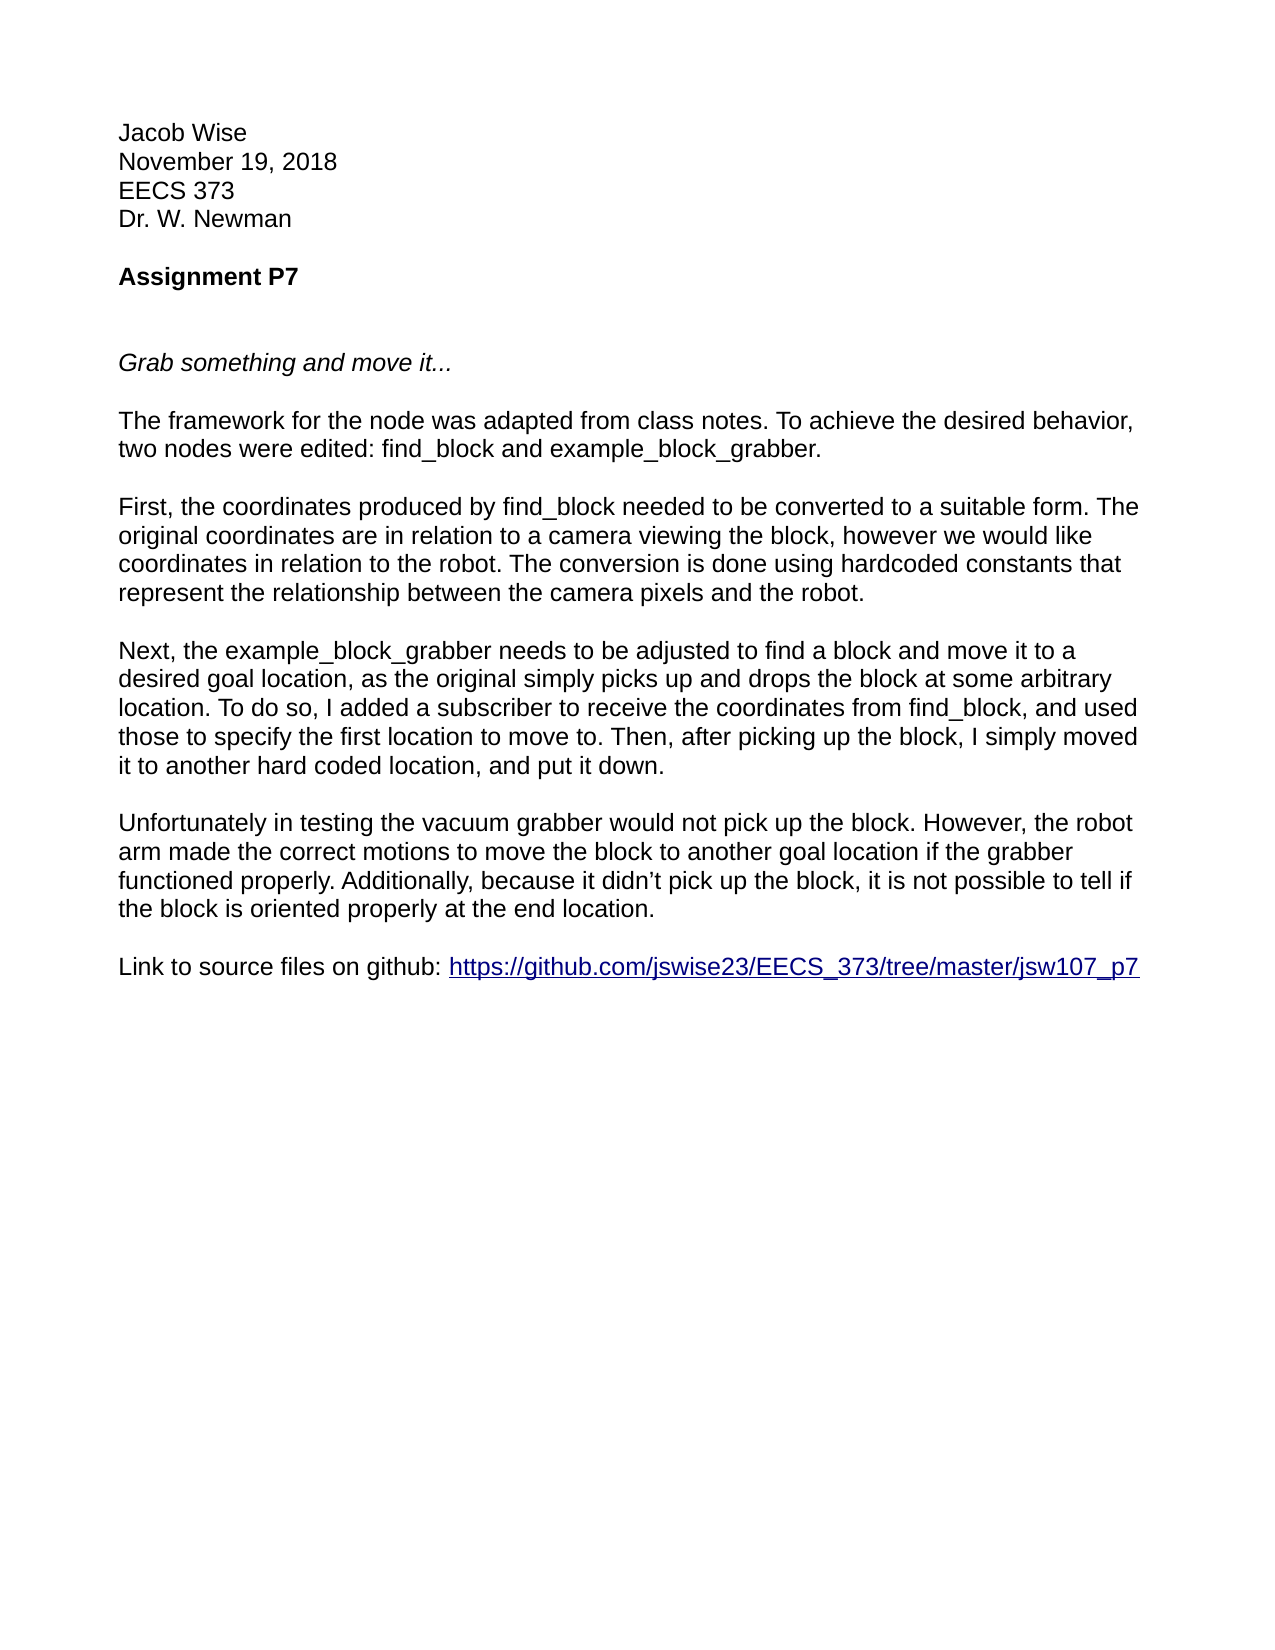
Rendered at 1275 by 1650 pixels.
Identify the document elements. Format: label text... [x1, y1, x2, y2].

text First, the coordinates produced by find_block needed to be converted to a suitable form. The original coordinates are in relation to a camera viewing the block, however we would like coordinates in relation to the robot. The conversion is done using hardcoded constants that represent the relationship between the camera pixels and the robot. [118, 492, 1157, 607]
text Dr. W. Newman [118, 204, 1157, 233]
text Assignment P7 [118, 262, 1157, 291]
text The framework for the node was adapted from class notes. To achieve the desired behavior, two nodes were edited: find_block and example_block_grabber. [118, 406, 1157, 463]
text Unfortunately in testing the vacuum grabber would not pick up the block. However, the robot arm made the correct motions to move the block to another goal location if the grabber functioned properly. Additionally, because it didn’t pick up the block, it is not possible to tell if the block is oriented properly at the end location. [118, 808, 1157, 923]
text November 19, 2018 [118, 147, 1157, 176]
text EECS 373 [118, 176, 1157, 204]
text Link to source files on github: https://github.com/jswise23/EECS_373/tree/master/jsw107_p7 [118, 952, 1157, 981]
text Next, the example_block_grabber needs to be adjusted to find a block and move it to a desired goal location, as the original simply picks up and drops the block at some arbitrary location. To do so, I added a subscriber to receive the coordinates from find_block, and used those to specify the first location to move to. Then, after picking up the block, I simply moved it to another hard coded location, and put it down. [118, 636, 1157, 779]
text Jacob Wise [118, 118, 1157, 147]
text Grab something and move it... [118, 348, 1157, 377]
